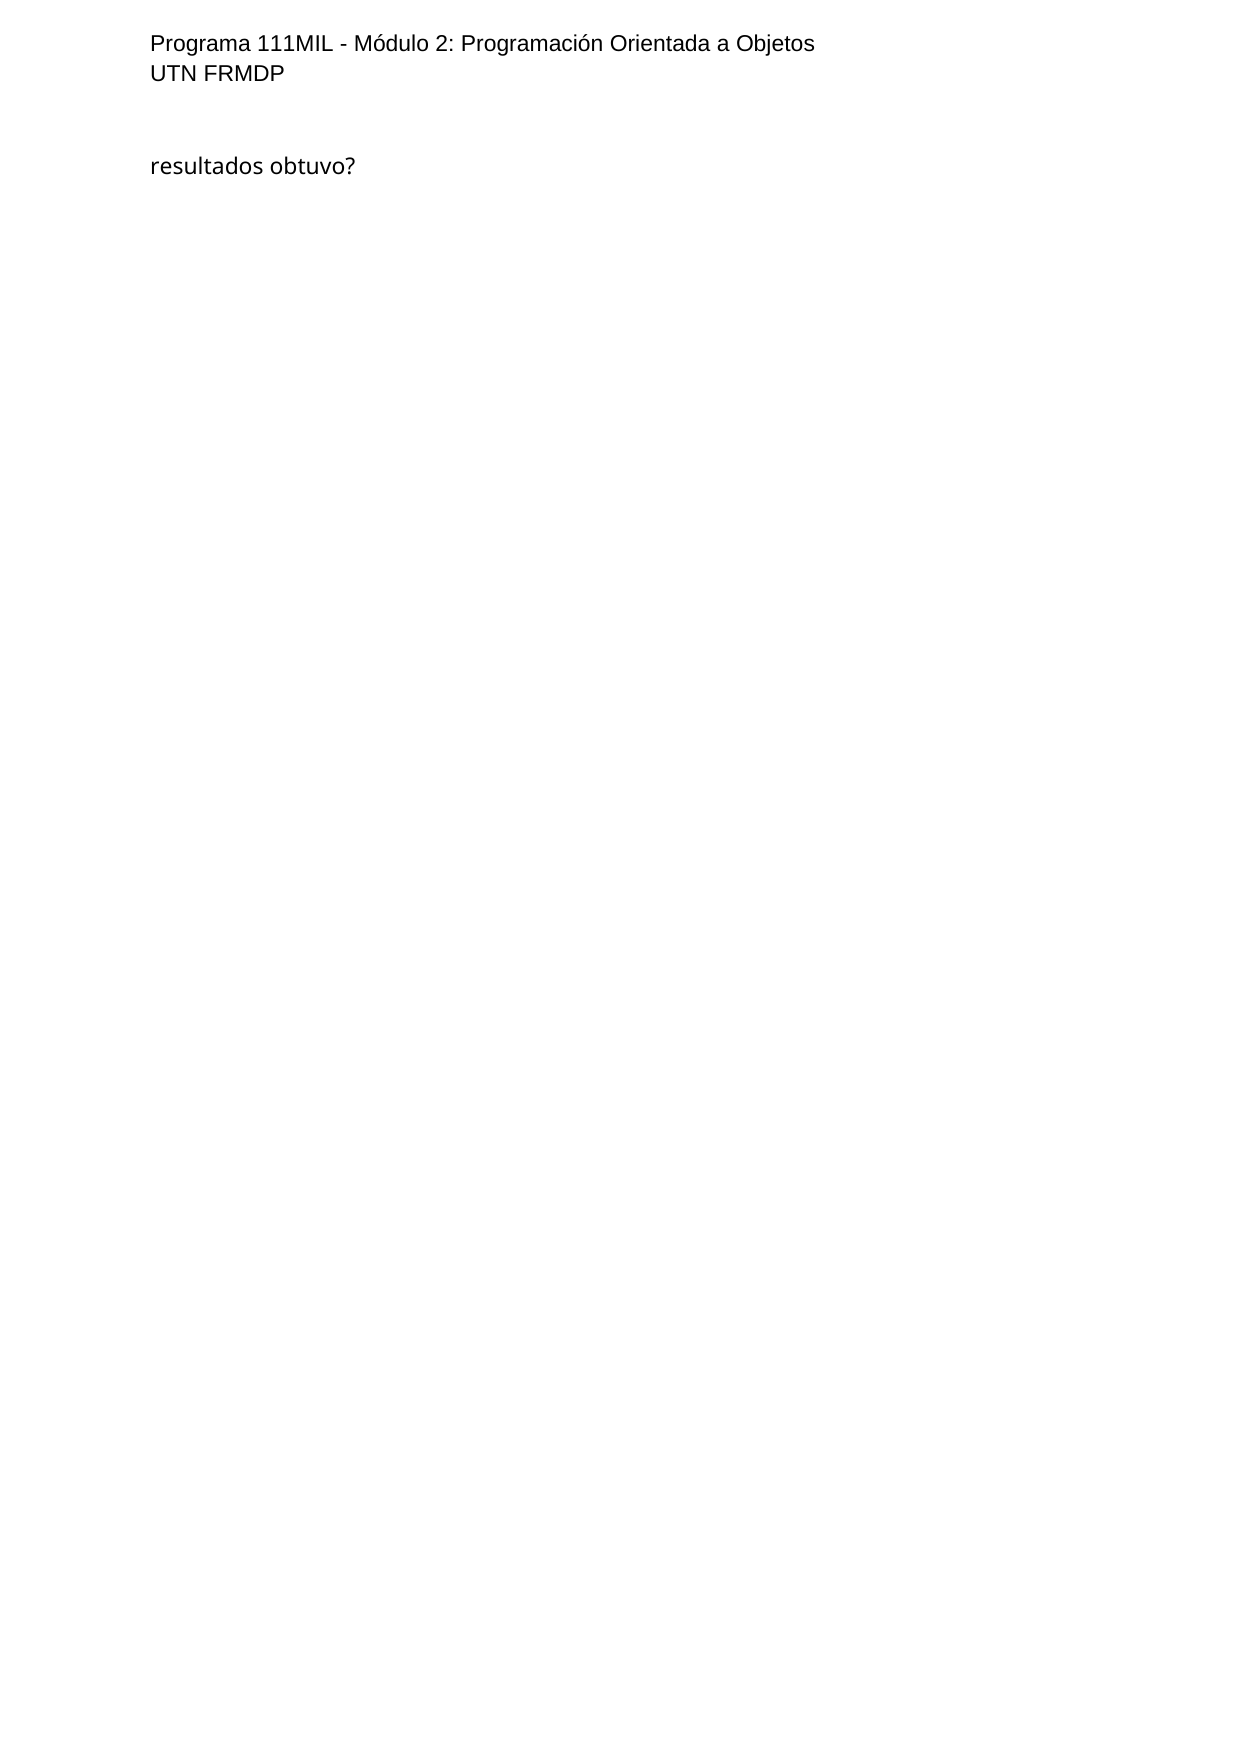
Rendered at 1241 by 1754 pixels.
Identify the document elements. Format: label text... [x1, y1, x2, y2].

text resultados obtuvo? [150, 150, 1090, 181]
